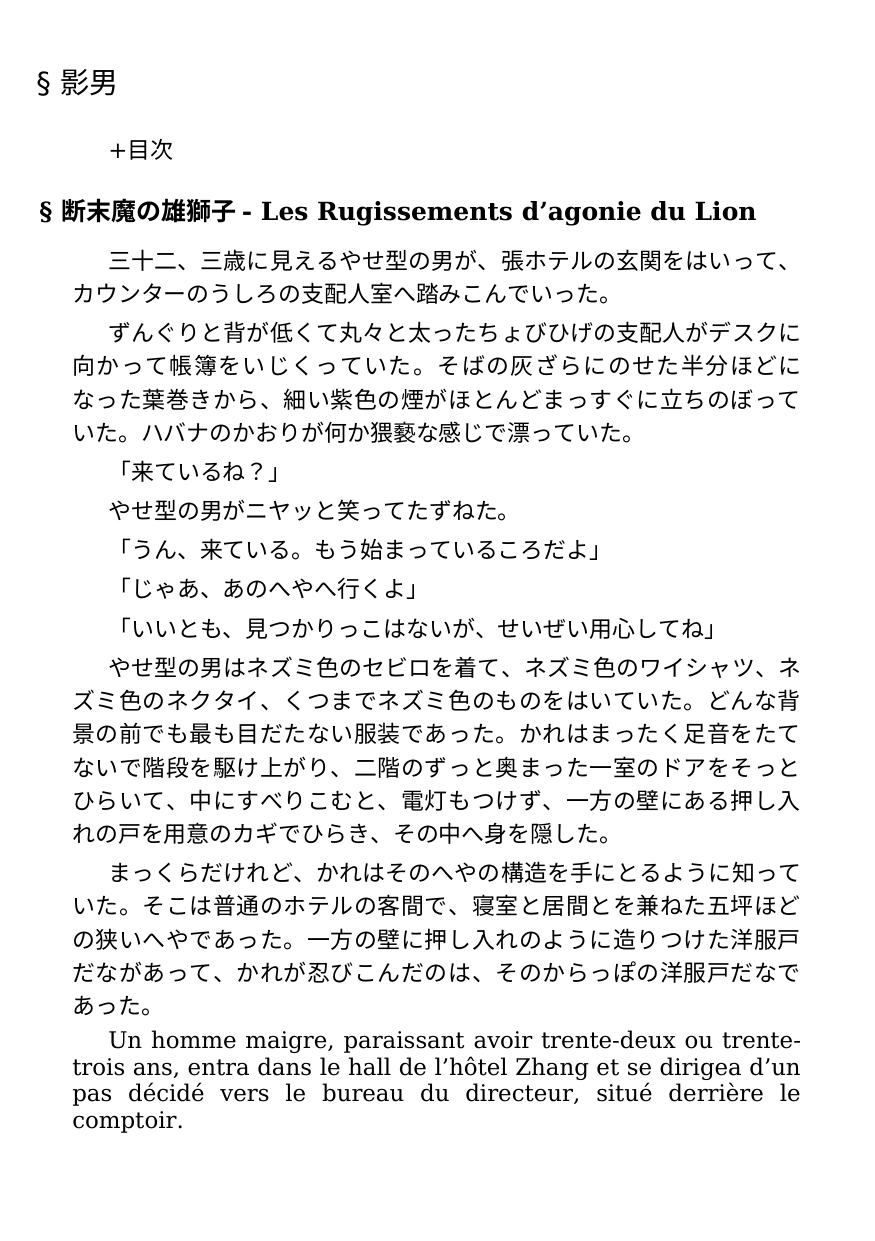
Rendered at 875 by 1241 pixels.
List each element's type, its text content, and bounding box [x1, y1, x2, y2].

text ずんぐりと背が低くて丸々と太ったちょびひげの支配人がデスクに向かって帳簿をいじくっていた。そばの灰ざらにのせた半分ほどになった葉巻きから、細い紫色の煙がほとんどまっすぐに立ちのぼっていた。ハバナのかおりが何か猥褻な感じで漂っていた。 [72, 315, 802, 448]
text やせ型の男はネズミ色のセビロを着て、ネズミ色のワイシャツ、ネズミ色のネクタイ、くつまでネズミ色のものをはいていた。どんな背景の前でも最も目だたない服装であった。かれはまったく足音をたてないで階段を駆け上がり、二階のずっと奥まった一室のドアをそっとひらいて、中にすべりこむと、電灯もつけず、一方の壁にある押し入れの戸を用意のカギでひらき、その中へ身を隠した。 [72, 650, 802, 849]
text 三十二、三歳に見えるやせ型の男が、張ホテルの玄関をはいって、カウンターのうしろの支配人室へ踏みこんでいった。 [72, 243, 802, 309]
text やせ型の男がニヤッと笑ってたずねた。 [72, 493, 802, 526]
text 「いいとも、見つかりっこはないが、せいぜい用心してね」 [72, 611, 802, 644]
subtitle § 影男 [36, 60, 838, 102]
text 「来ているね？」 [72, 454, 802, 487]
text 「うん、来ている。もう始まっているころだよ」 [72, 532, 802, 565]
text Un homme maigre, paraissant avoir trente-deux ou trente-trois ans, entra dans le hall de l’hôtel Zhang et se dirigea d’un pas décidé vers le bureau du directeur, situé derrière le comptoir. [72, 1027, 802, 1134]
subtitle § 断末魔の雄獅子 - Les Rugissements d’agonie du Lion [36, 188, 838, 231]
text 「じゃあ、あのへやへ行くよ」 [72, 571, 802, 604]
text まっくらだけれど、かれはそのへやの構造を手にとるように知っていた。そこは普通のホテルの客間で、寝室と居間とを兼ねた五坪ほどの狭いへやであった。一方の壁に押し入れのように造りつけた洋服戸だながあって、かれが忍びこんだのは、そのからっぽの洋服戸だなであった。 [72, 855, 802, 1021]
text +目次 [72, 132, 802, 165]
